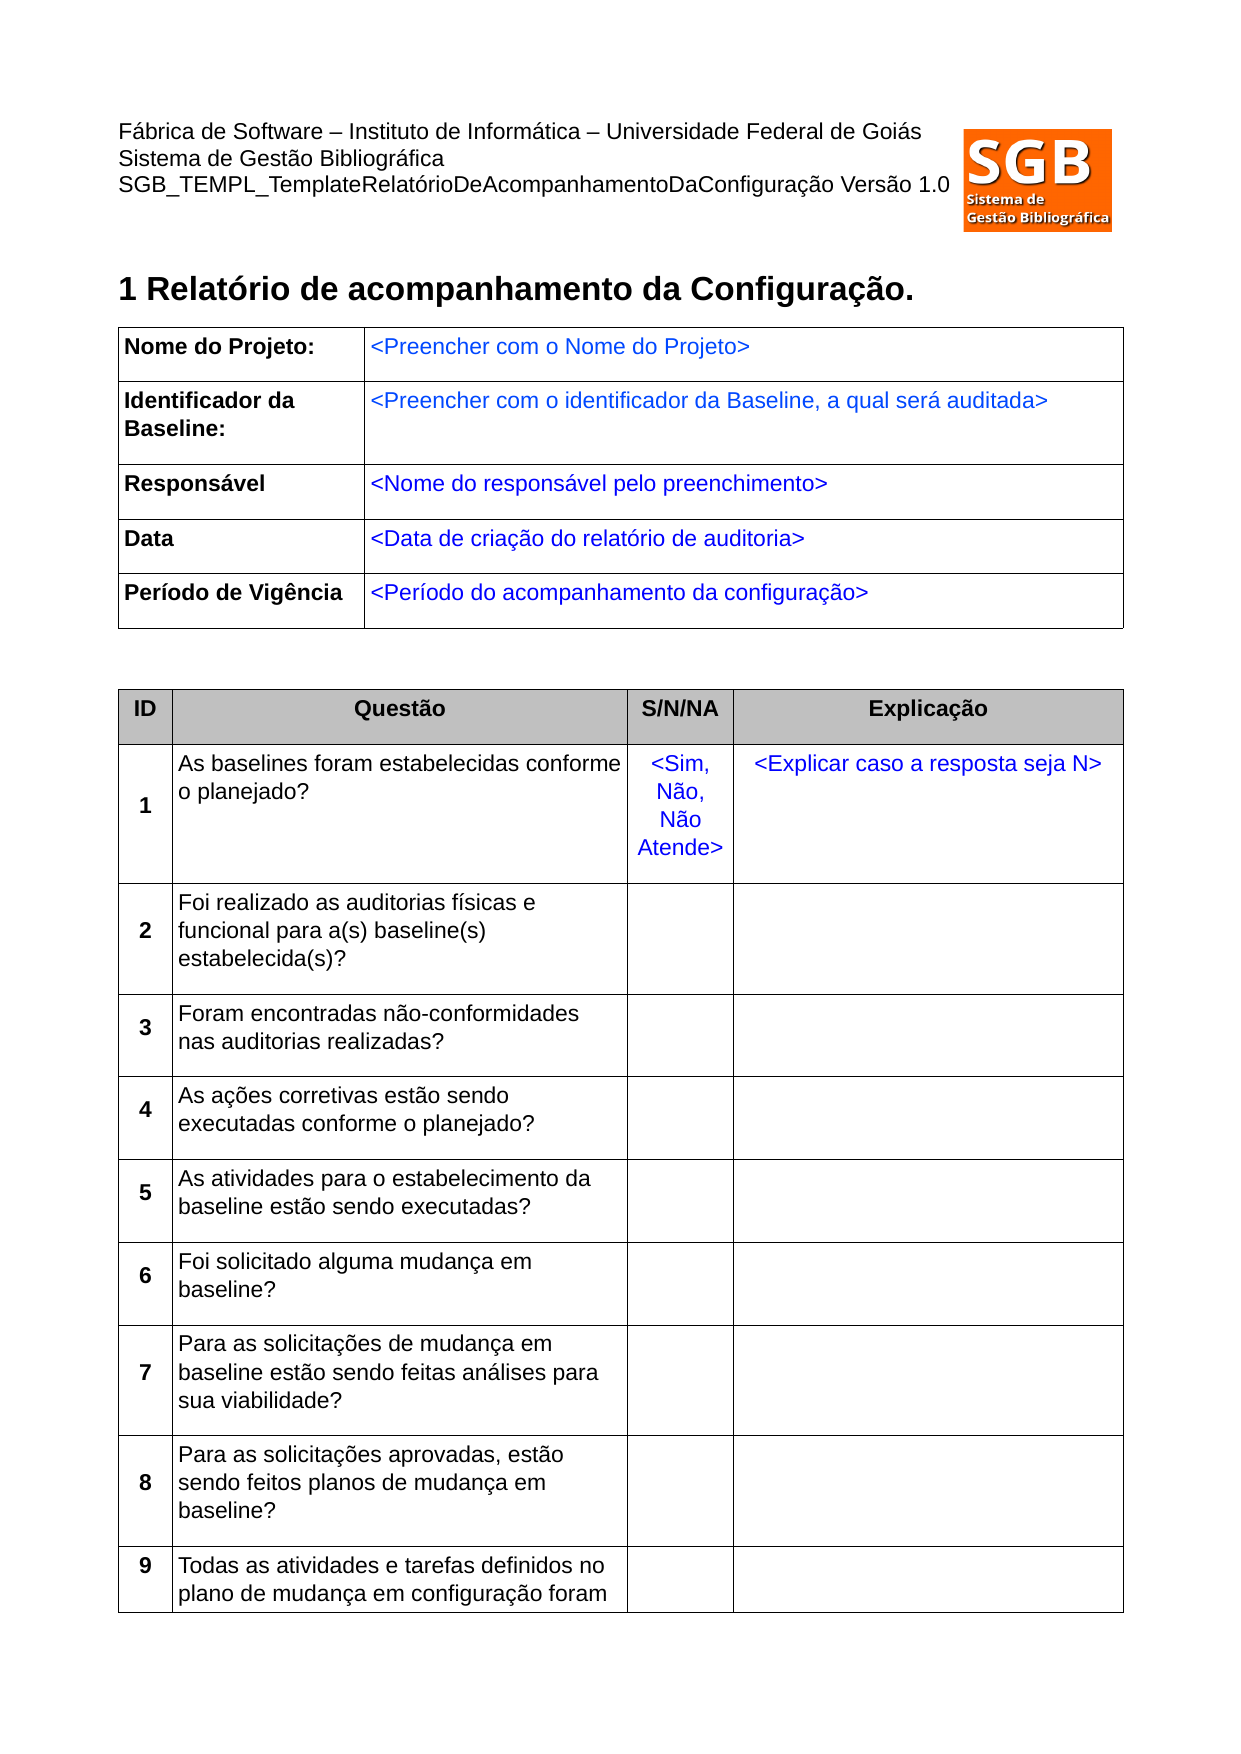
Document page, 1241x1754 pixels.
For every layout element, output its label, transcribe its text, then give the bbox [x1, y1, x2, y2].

table_cell 3 [119, 995, 172, 1076]
table_header Explicação [734, 690, 1123, 744]
table_cell [628, 1547, 733, 1612]
table_cell As baselines foram estabelecidas conforme o planejado? [173, 745, 627, 883]
table_cell 4 [119, 1077, 172, 1159]
table_header S/N/NA [628, 690, 733, 744]
table_cell 2 [119, 884, 172, 994]
table_cell Foram encontradas não-conformidades nas auditorias realizadas? [173, 995, 627, 1076]
table_cell [734, 1243, 1123, 1324]
table_cell [628, 1436, 733, 1546]
table_cell Foi realizado as auditorias físicas e funcional para a(s) baseline(s) estabelecida(s)? [173, 884, 627, 994]
table_cell Foi solicitado alguma mudança em baseline? [173, 1243, 627, 1324]
table_cell [734, 1436, 1123, 1546]
table_cell 6 [119, 1243, 172, 1324]
table_cell [628, 1243, 733, 1324]
table_cell <Período do acompanhamento da configuração> [365, 574, 1123, 628]
table_cell Período de Vigência [119, 574, 364, 628]
table_cell Para as solicitações de mudança em baseline estão sendo feitas análises para sua viabilidade? [173, 1326, 627, 1435]
table_cell Identificador da Baseline: [119, 382, 364, 464]
table_cell Todas as atividades e tarefas definidos no plano de mudança em configuração foram [173, 1547, 627, 1612]
table_cell [628, 1160, 733, 1242]
table_cell 9 [119, 1547, 172, 1612]
table_cell [734, 1160, 1123, 1242]
subtitle 1 Relatório de acompanhamento da Configuração. [118, 269, 1122, 308]
table_cell <Preencher com o identificador da Baseline, a qual será auditada> [365, 382, 1123, 464]
table_cell Data [119, 520, 364, 573]
table_cell [734, 995, 1123, 1076]
table_cell [628, 1077, 733, 1159]
table_cell 5 [119, 1160, 172, 1242]
table_cell <Nome do responsável pelo preenchimento> [365, 465, 1123, 519]
table_cell Responsável [119, 465, 364, 519]
table_cell <Data de criação do relatório de auditoria> [365, 520, 1123, 573]
table_cell As atividades para o estabelecimento da baseline estão sendo executadas? [173, 1160, 627, 1242]
table_cell [734, 884, 1123, 994]
table_cell 8 [119, 1436, 172, 1546]
table_cell <Sim, Não, Não Atende> [628, 745, 733, 883]
table_cell [628, 884, 733, 994]
table_cell [734, 1547, 1123, 1612]
table_cell [734, 1326, 1123, 1435]
picture [963, 129, 1112, 232]
table_header Questão [173, 690, 627, 744]
table_cell Para as solicitações aprovadas, estão sendo feitos planos de mudança em baseline? [173, 1436, 627, 1546]
table_cell [628, 1326, 733, 1435]
table_header <Preencher com o Nome do Projeto> [365, 328, 1123, 381]
table_cell 7 [119, 1326, 172, 1435]
table_cell [734, 1077, 1123, 1159]
table_cell <Explicar caso a resposta seja N> [734, 745, 1123, 883]
table_cell As ações corretivas estão sendo executadas conforme o planejado? [173, 1077, 627, 1159]
table_header ID [119, 690, 172, 744]
table_cell [628, 995, 733, 1076]
table_header Nome do Projeto: [119, 328, 364, 381]
table_cell 1 [119, 745, 172, 883]
